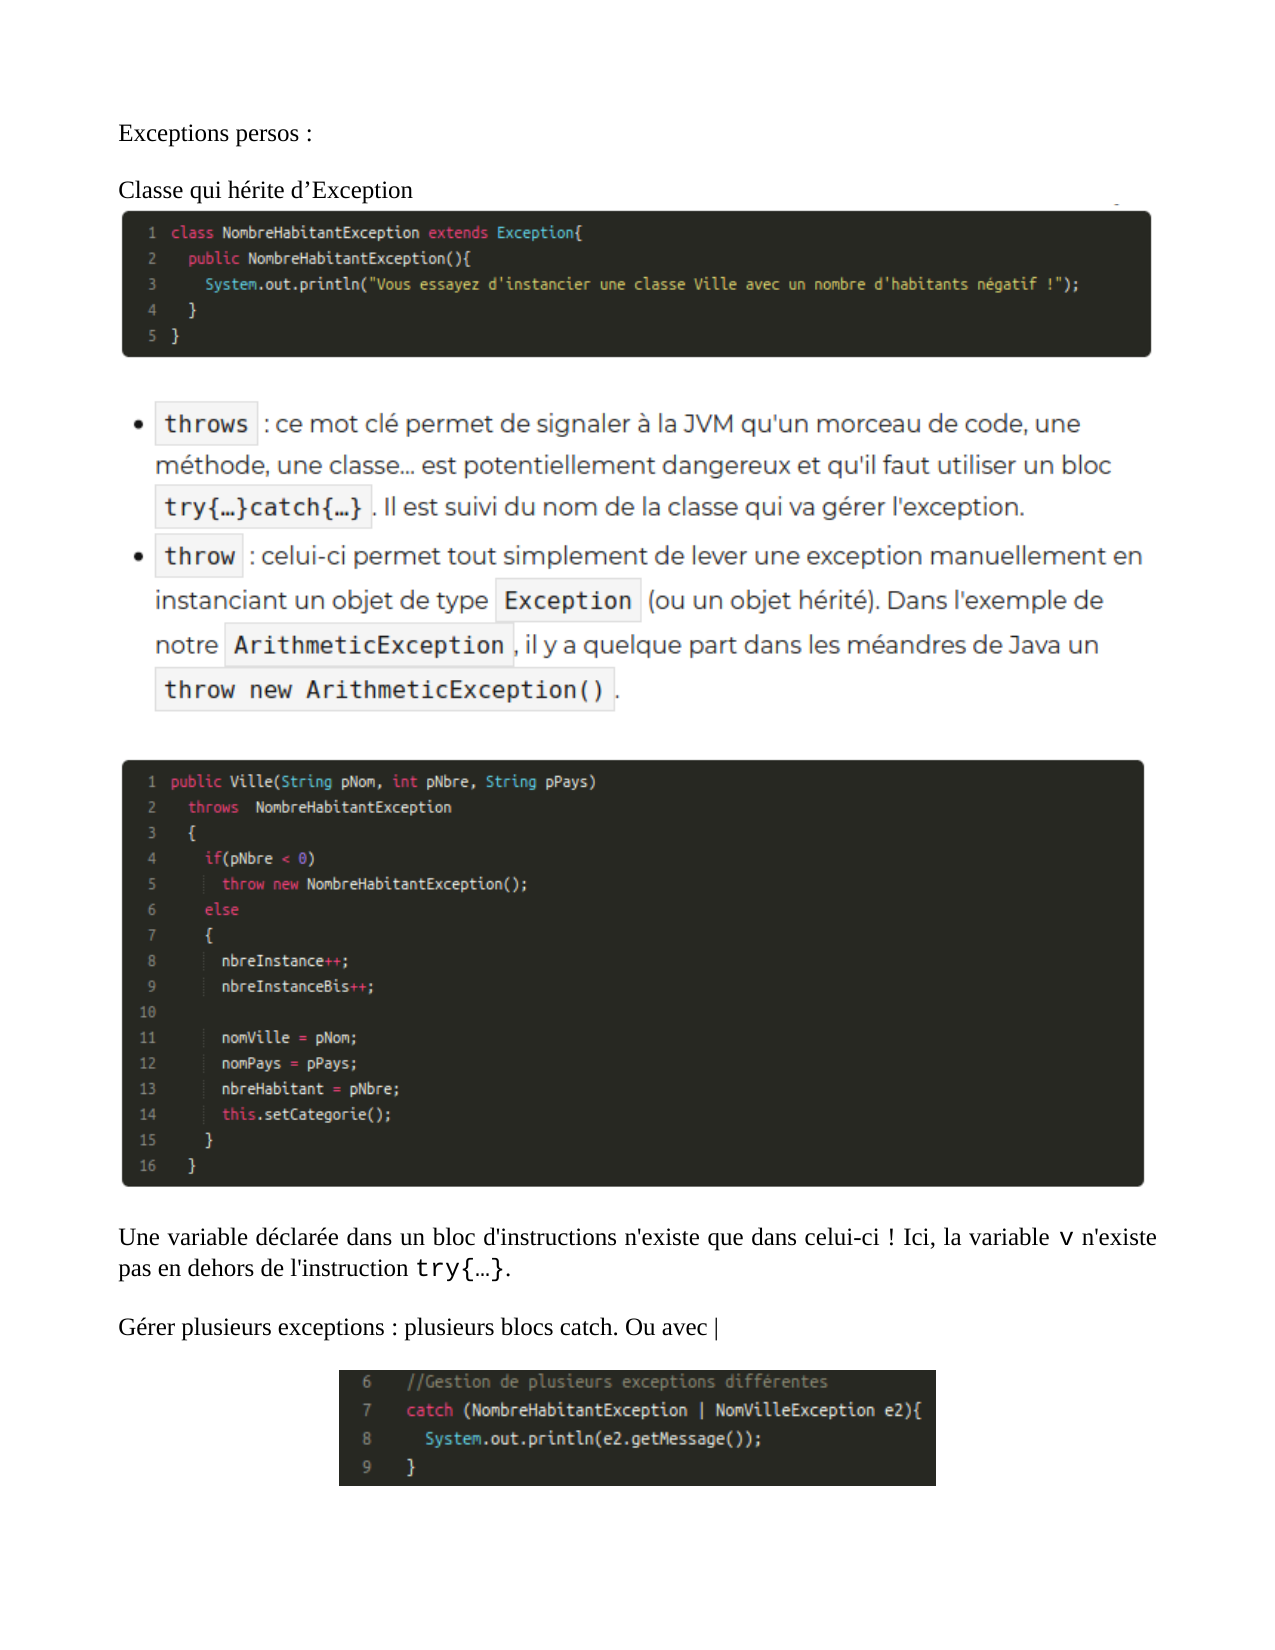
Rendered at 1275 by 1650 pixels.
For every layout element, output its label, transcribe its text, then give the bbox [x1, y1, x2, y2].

picture [118, 204, 1157, 363]
picture [339, 1370, 936, 1486]
text Classe qui hérite d’Exception [118, 176, 1157, 204]
picture [118, 391, 1157, 728]
text Une variable déclarée dans un bloc d'instructions n'existe que dans celui-ci ! Ici, la variable v n'existe pas en dehors de l'instruction try{…}. [118, 1222, 1157, 1284]
picture [118, 756, 1157, 1194]
text Gérer plusieurs exceptions : plusieurs blocs catch. Ou avec | [118, 1312, 1157, 1341]
text Exceptions persos : [118, 118, 1157, 147]
